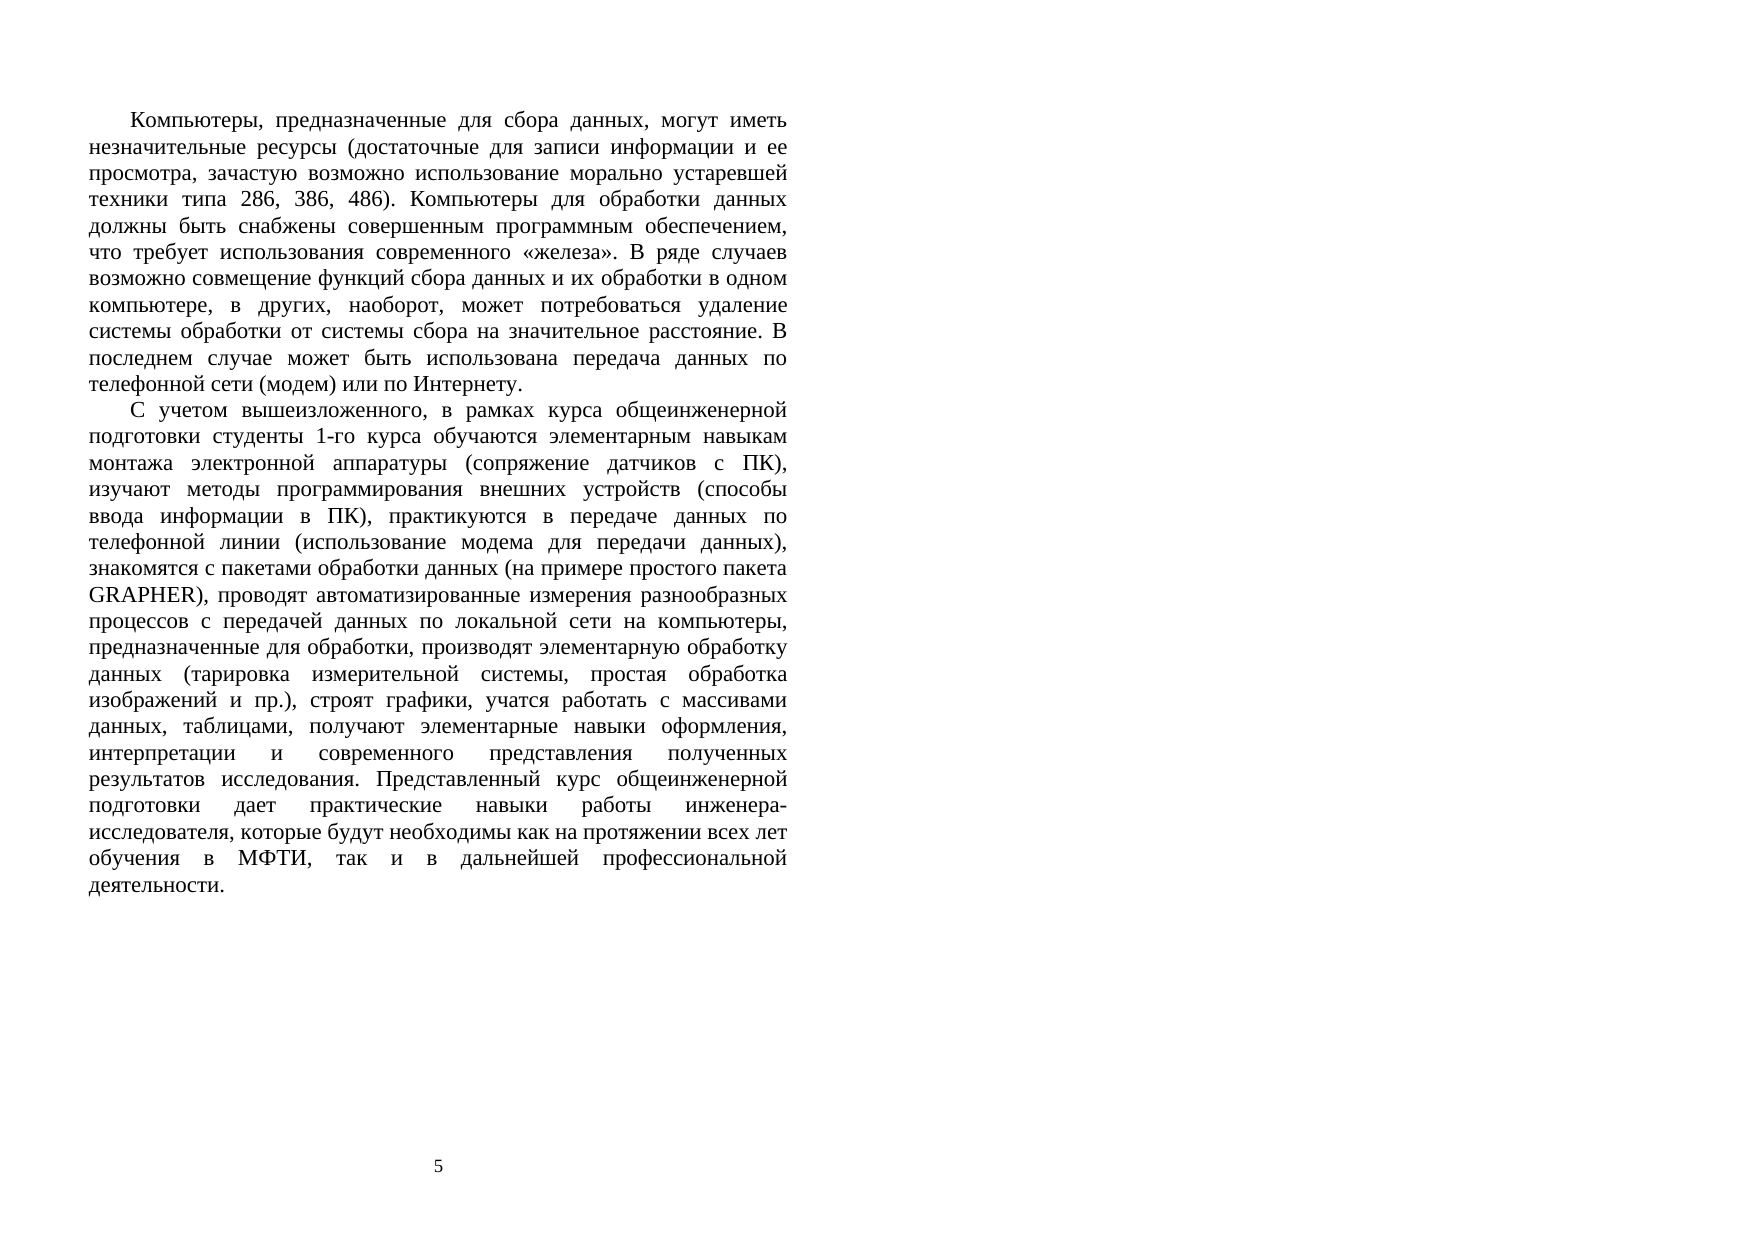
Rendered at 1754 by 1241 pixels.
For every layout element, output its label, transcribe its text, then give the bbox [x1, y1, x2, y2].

text С учетом вышеизложенного, в рамках курса общеинженерной подготовки студенты 1-го курса обучаются элементарным навыкам монтажа электронной аппаратуры (сопряжение датчиков с ПК), изучают методы программирования внешних устройств (способы ввода информации в ПК), практикуются в передаче данных по телефонной линии (использование модема для передачи данных), знакомятся с пакетами обработки данных (на примере простого пакета GRAPHER), проводят автоматизированные измерения разнообразных процессов с передачей данных по локальной сети на компьютеры, предназначенные для обработки, производят элементарную обработку данных (тарировка измерительной системы, простая обработка изображений и пр.), строят графики, учатся работать с массивами данных, таблицами, получают элементарные навыки оформления, интерпретации и современного представления полученных результатов исследования. Представленный курс общеинженерной подготовки дает практические навыки работы инженера-исследователя, которые будут необходимы как на протяжении всех лет обучения в МФТИ, так и в дальнейшей профессиональной деятельности. [89, 396, 788, 897]
text Компьютеры, предназначенные для сбора данных, могут иметь незначительные ресурсы (достаточные для записи информации и ее просмотра, зачастую возможно использование морально устаревшей техники типа 286, 386, 486). Компьютеры для обработки данных должны быть снабжены совершенным программным обеспечением, что требует использования современного «железа». В ряде случаев возможно совмещение функций сбора данных и их обработки в одном компьютере, в других, наоборот, может потребоваться удаление системы обработки от системы сбора на значительное расстояние. В последнем случае может быть использована передача данных по телефонной сети (модем) или по Интернету. [89, 106, 788, 396]
